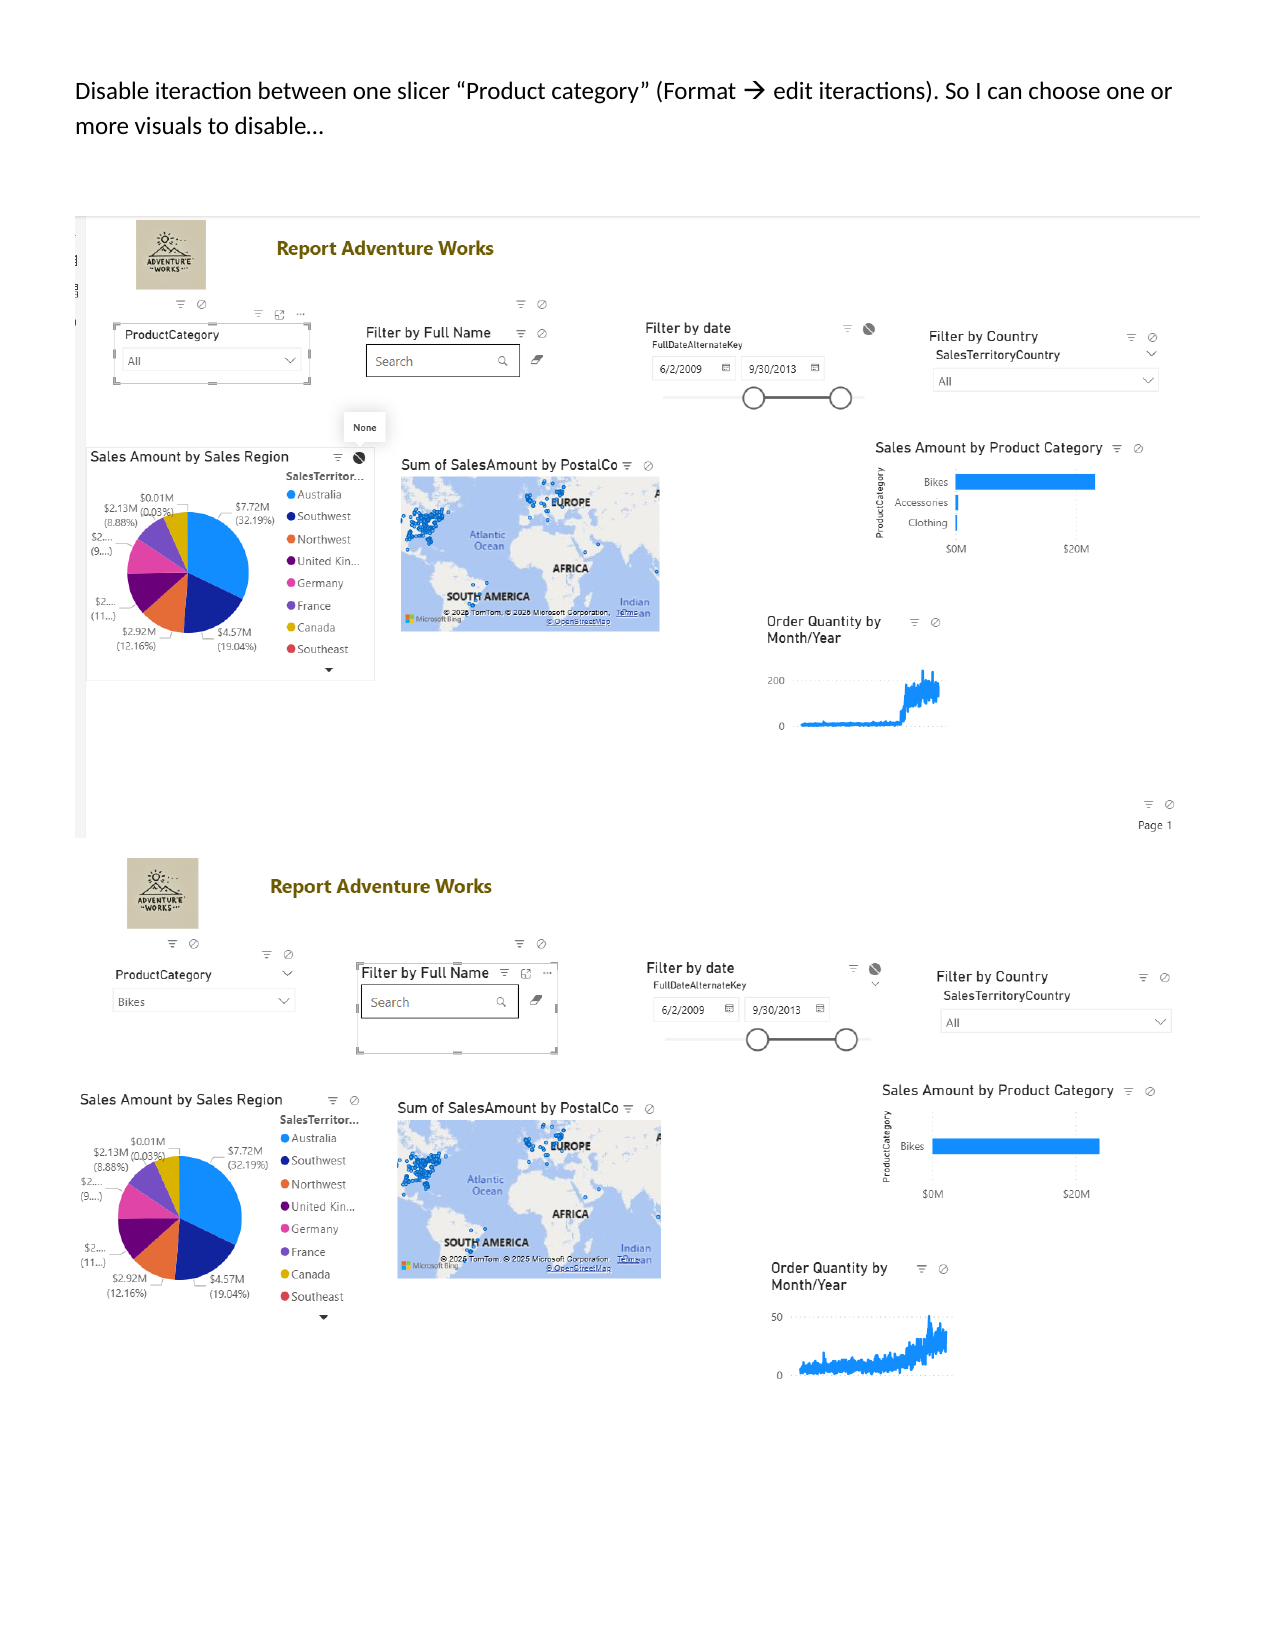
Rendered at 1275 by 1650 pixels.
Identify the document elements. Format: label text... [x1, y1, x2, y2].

text Disable iteraction between one slicer “Product category” (Format  edit iteractions). So I can choose one or more visuals to disable… [75, 75, 1200, 141]
